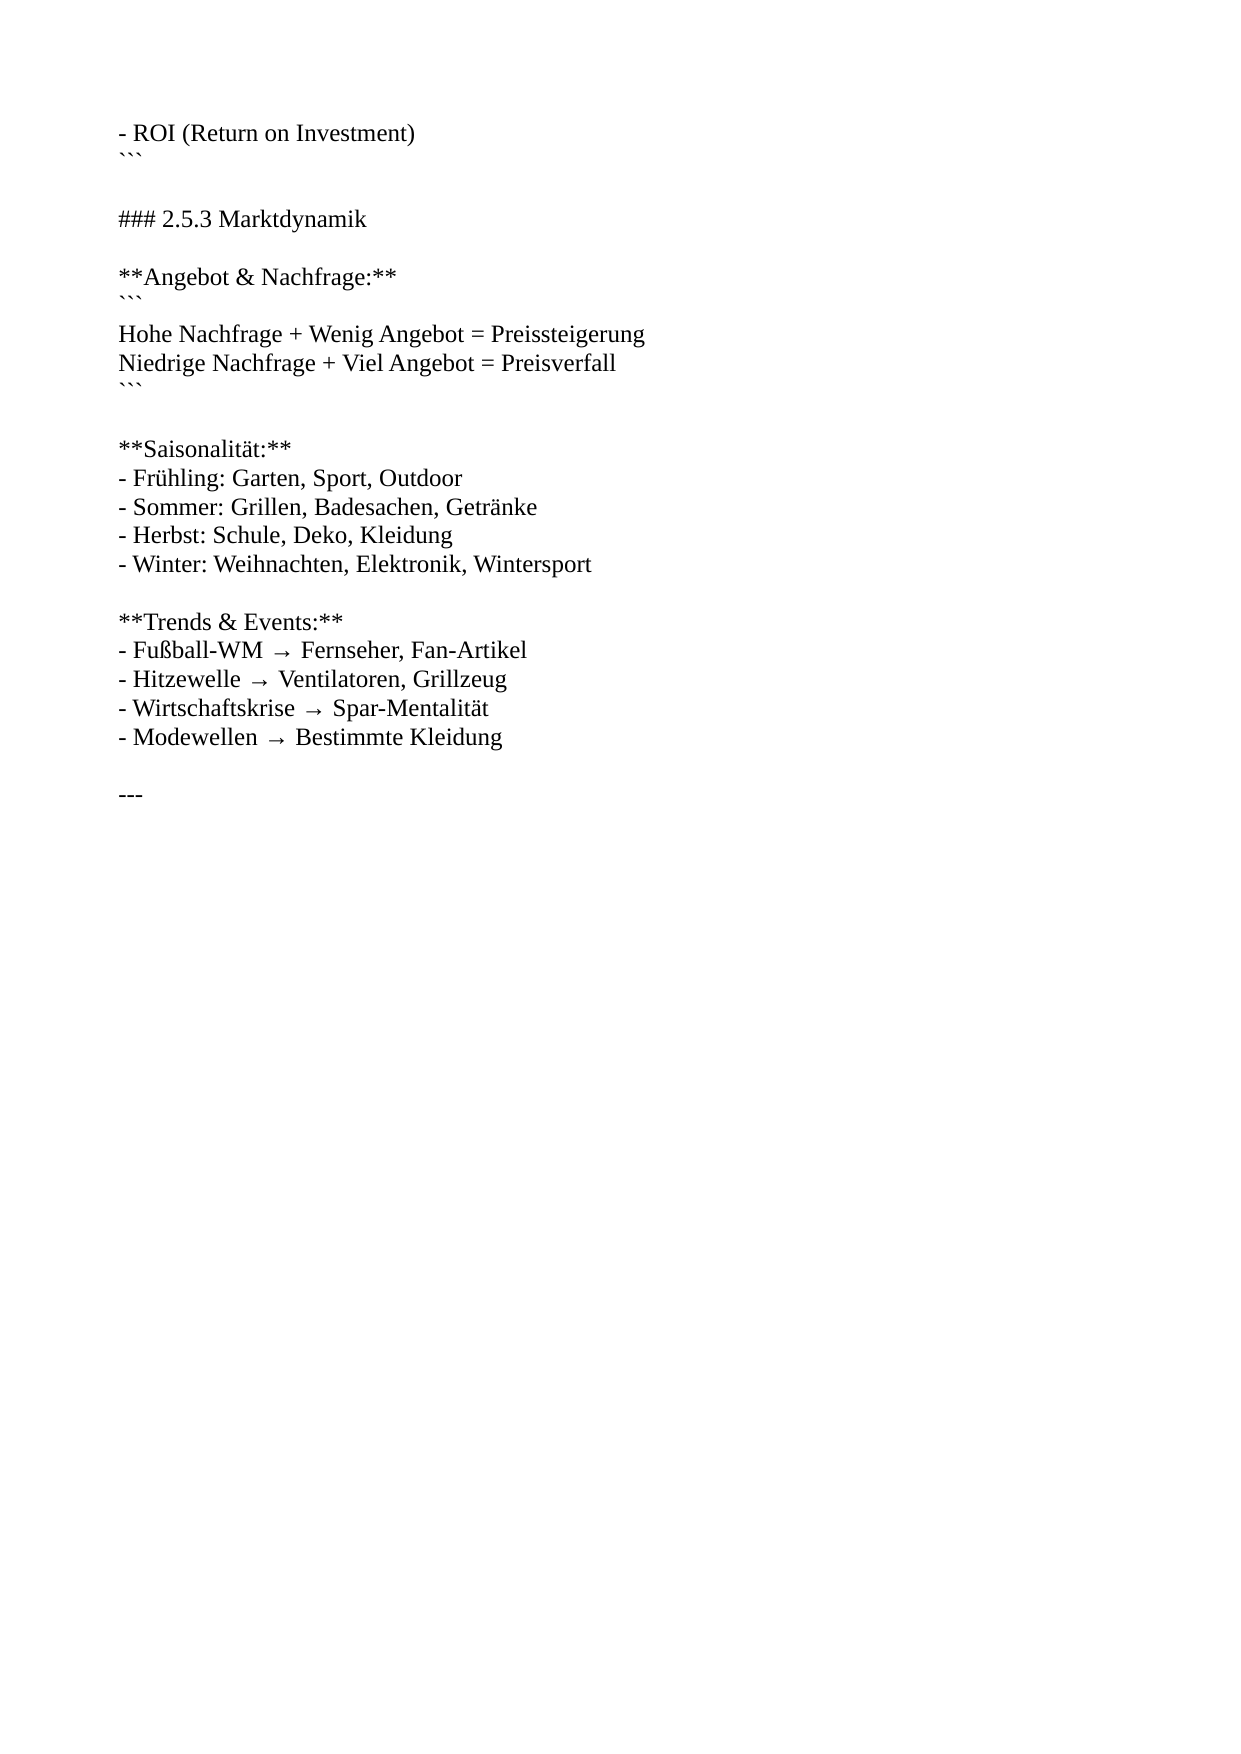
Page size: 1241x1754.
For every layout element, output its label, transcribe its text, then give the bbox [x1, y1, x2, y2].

text - ROI (Return on Investment) ``` ### 2.5.3 Marktdynamik **Angebot & Nachfrage:** ``` Hohe Nachfrage + Wenig Angebot = Preissteigerung Niedrige Nachfrage + Viel Angebot = Preisverfall ``` **Saisonalität:** - Frühling: Garten, Sport, Outdoor - Sommer: Grillen, Badesachen, Getränke - Herbst: Schule, Deko, Kleidung - Winter: Weihnachten, Elektronik, Wintersport **Trends & Events:** - Fußball-WM → Fernseher, Fan-Artikel - Hitzewelle → Ventilatoren, Grillzeug - Wirtschaftskrise → Spar-Mentalität - Modewellen → Bestimmte Kleidung --- [118, 118, 1122, 837]
